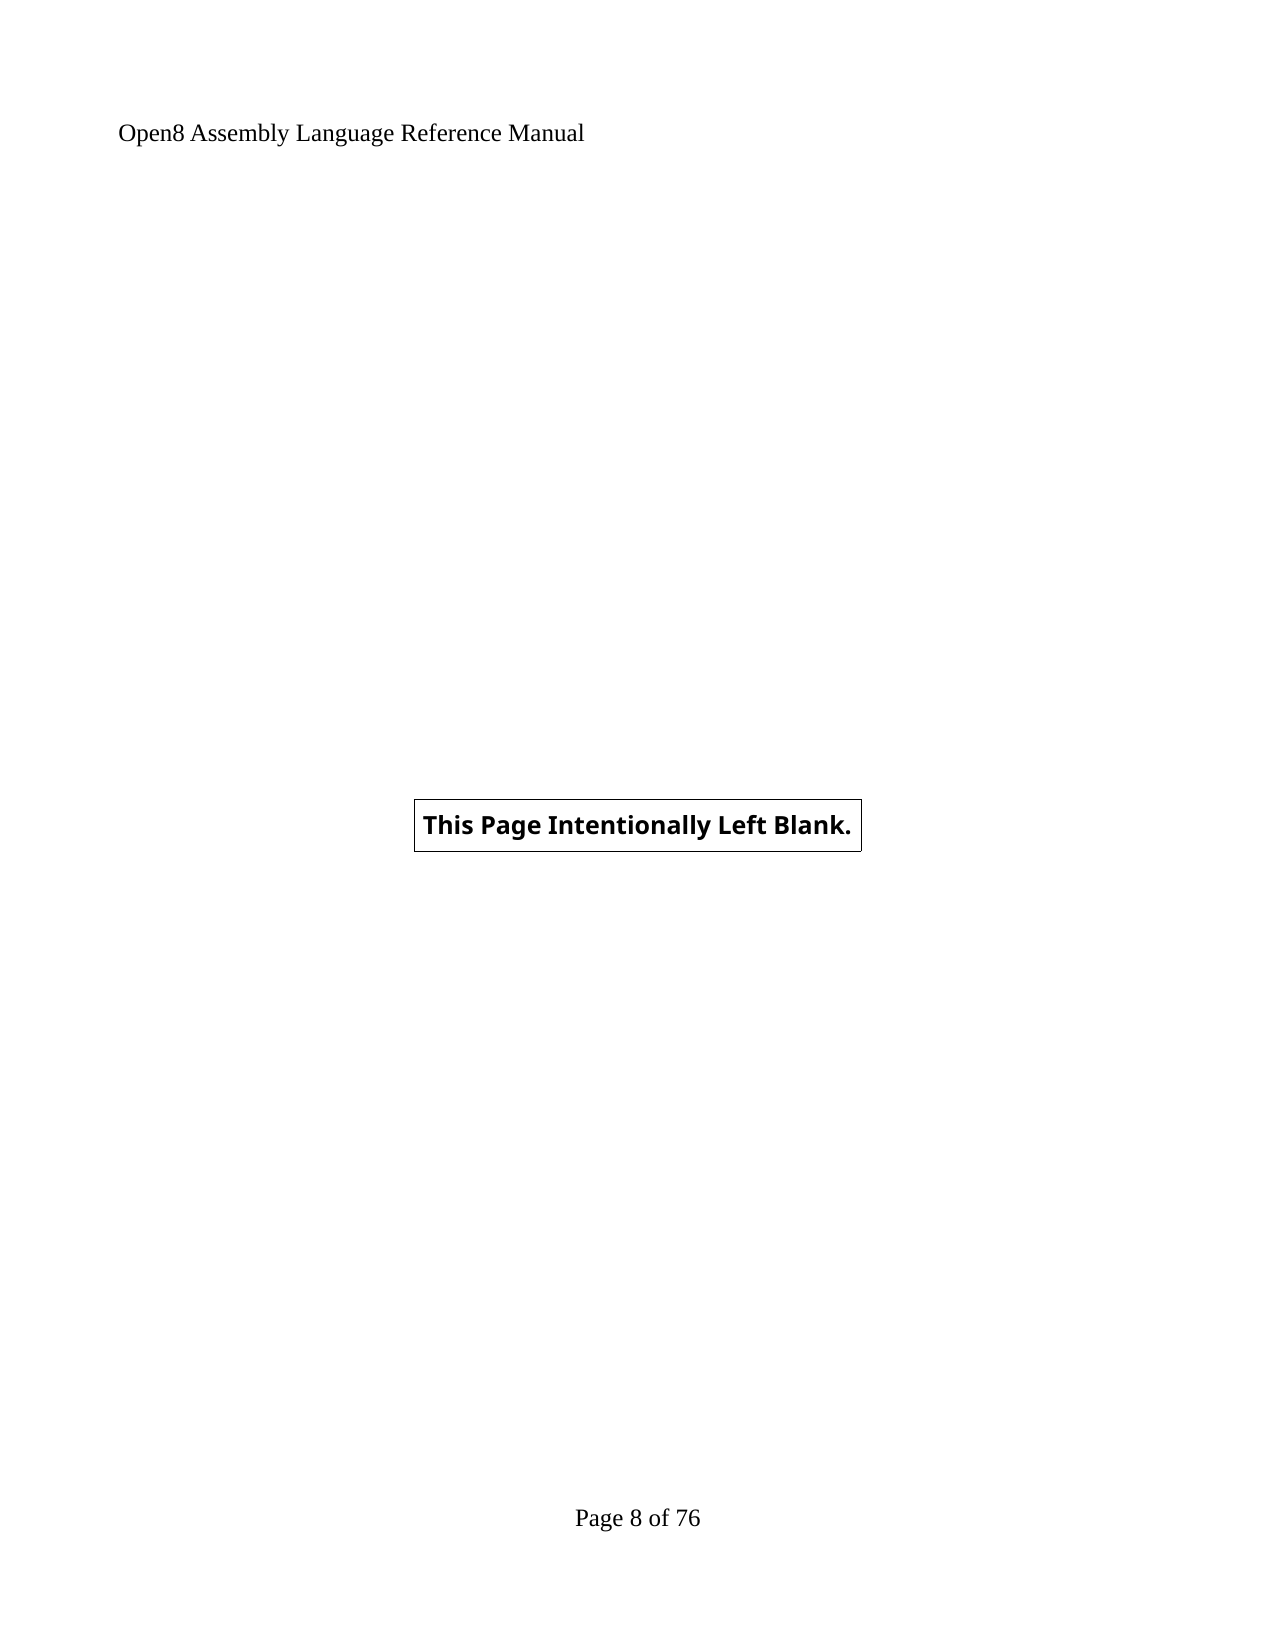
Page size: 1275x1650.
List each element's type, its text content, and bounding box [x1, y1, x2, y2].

text This Page Intentionally Left Blank. [423, 808, 852, 842]
